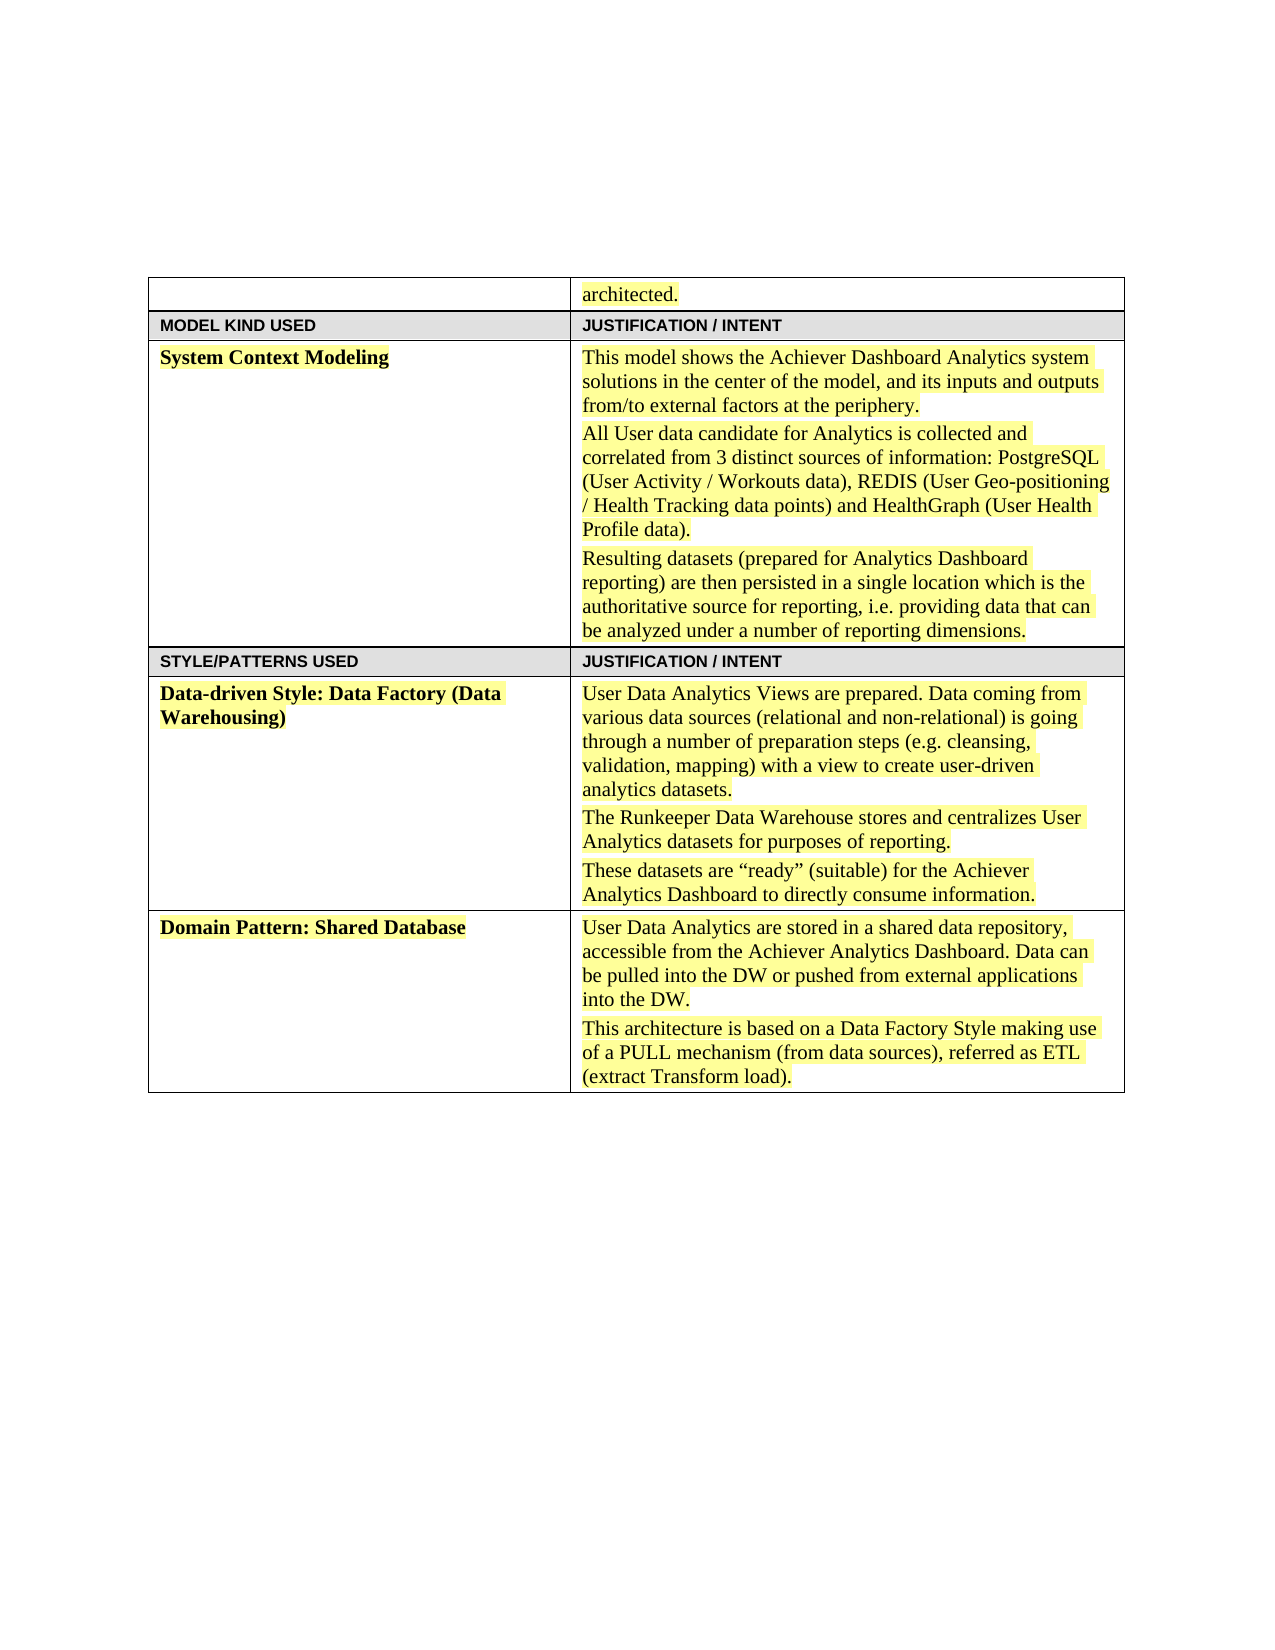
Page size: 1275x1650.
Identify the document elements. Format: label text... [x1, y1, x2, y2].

table_header MODEL KIND USED [149, 312, 570, 339]
table_cell Domain Pattern: Shared Database [149, 911, 570, 1092]
table_header JUSTIFICATION / INTENT [571, 648, 1124, 676]
table_cell architected. [571, 278, 1124, 310]
table_cell Data-driven Style: Data Factory (Data Warehousing) [149, 677, 570, 910]
table_cell User Data Analytics are stored in a shared data repository, accessible from the Achiever Analytics Dashboard. Data can be pulled into the DW or pushed from external applications into the DW. This architecture is based on a Data Factory Style making use of a PULL mechanism (from data sources), referred as ETL (extract Transform load). [571, 911, 1124, 1092]
table_header STYLE/PATTERNS USED [149, 648, 570, 676]
table_cell System Context Modeling [149, 341, 570, 646]
table_cell This model shows the Achiever Dashboard Analytics system solutions in the center of the model, and its inputs and outputs from/to external factors at the periphery. All User data candidate for Analytics is collected and correlated from 3 distinct sources of information: PostgreSQL (User Activity / Workouts data), REDIS (User Geo-positioning / Health Tracking data points) and HealthGraph (User Health Profile data). Resulting datasets (prepared for Analytics Dashboard reporting) are then persisted in a single location which is the authoritative source for reporting, i.e. providing data that can be analyzed under a number of reporting dimensions. [571, 341, 1124, 646]
table_cell User Data Analytics Views are prepared. Data coming from various data sources (relational and non-relational) is going through a number of preparation steps (e.g. cleansing, validation, mapping) with a view to create user-driven analytics datasets. The Runkeeper Data Warehouse stores and centralizes User Analytics datasets for purposes of reporting. These datasets are “ready” (suitable) for the Achiever Analytics Dashboard to directly consume information. [571, 677, 1124, 910]
table_cell [149, 278, 570, 310]
table_header JUSTIFICATION / INTENT [571, 312, 1124, 339]
